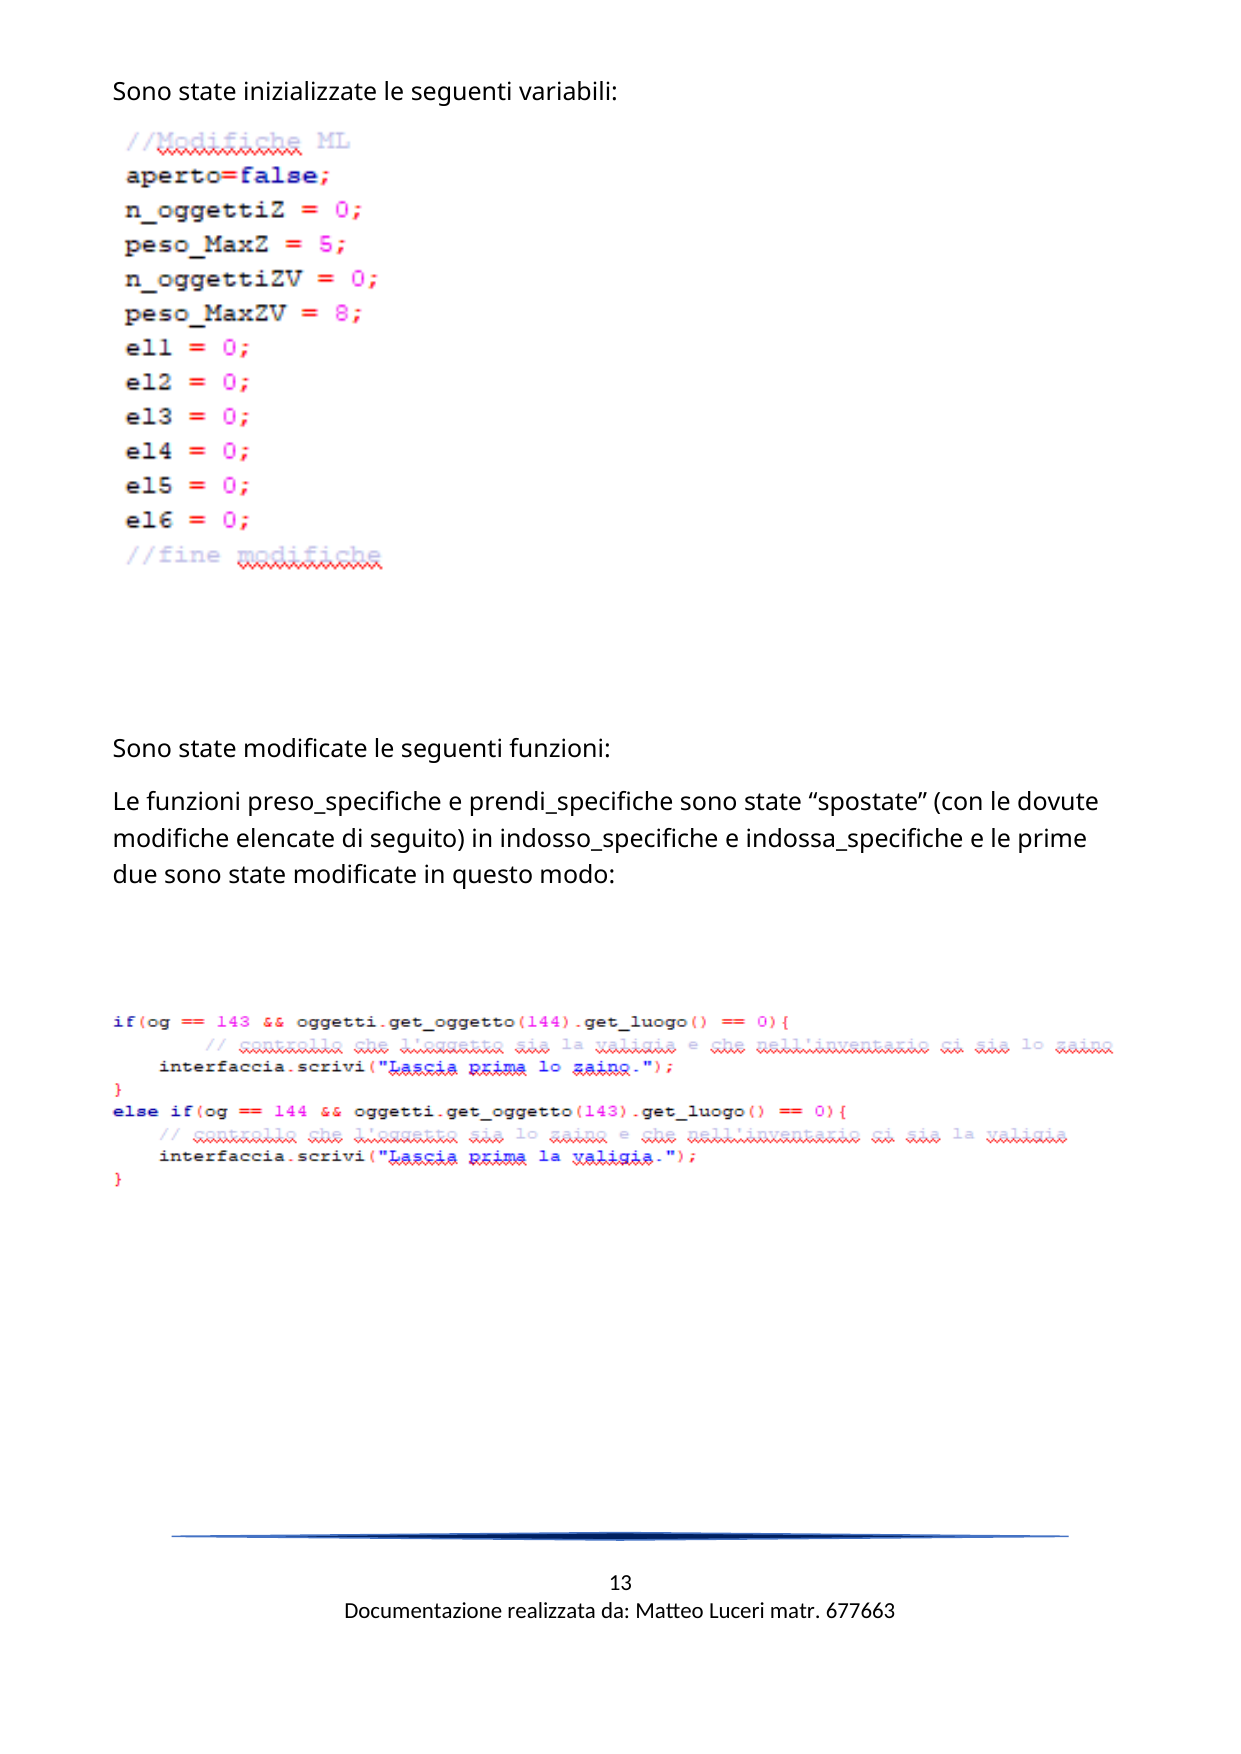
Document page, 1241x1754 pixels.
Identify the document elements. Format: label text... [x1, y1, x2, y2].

text Sono state modificate le seguenti funzioni: [112, 731, 1128, 765]
text Le funzioni preso_specifiche e prendi_specifiche sono state “spostate” (con le dovute modifiche elencate di seguito) in indosso_specifiche e indossa_specifiche e le prime due sono state modificate in questo modo: [112, 784, 1128, 891]
text Sono state inizializzate le seguenti variabili: [112, 74, 1128, 108]
